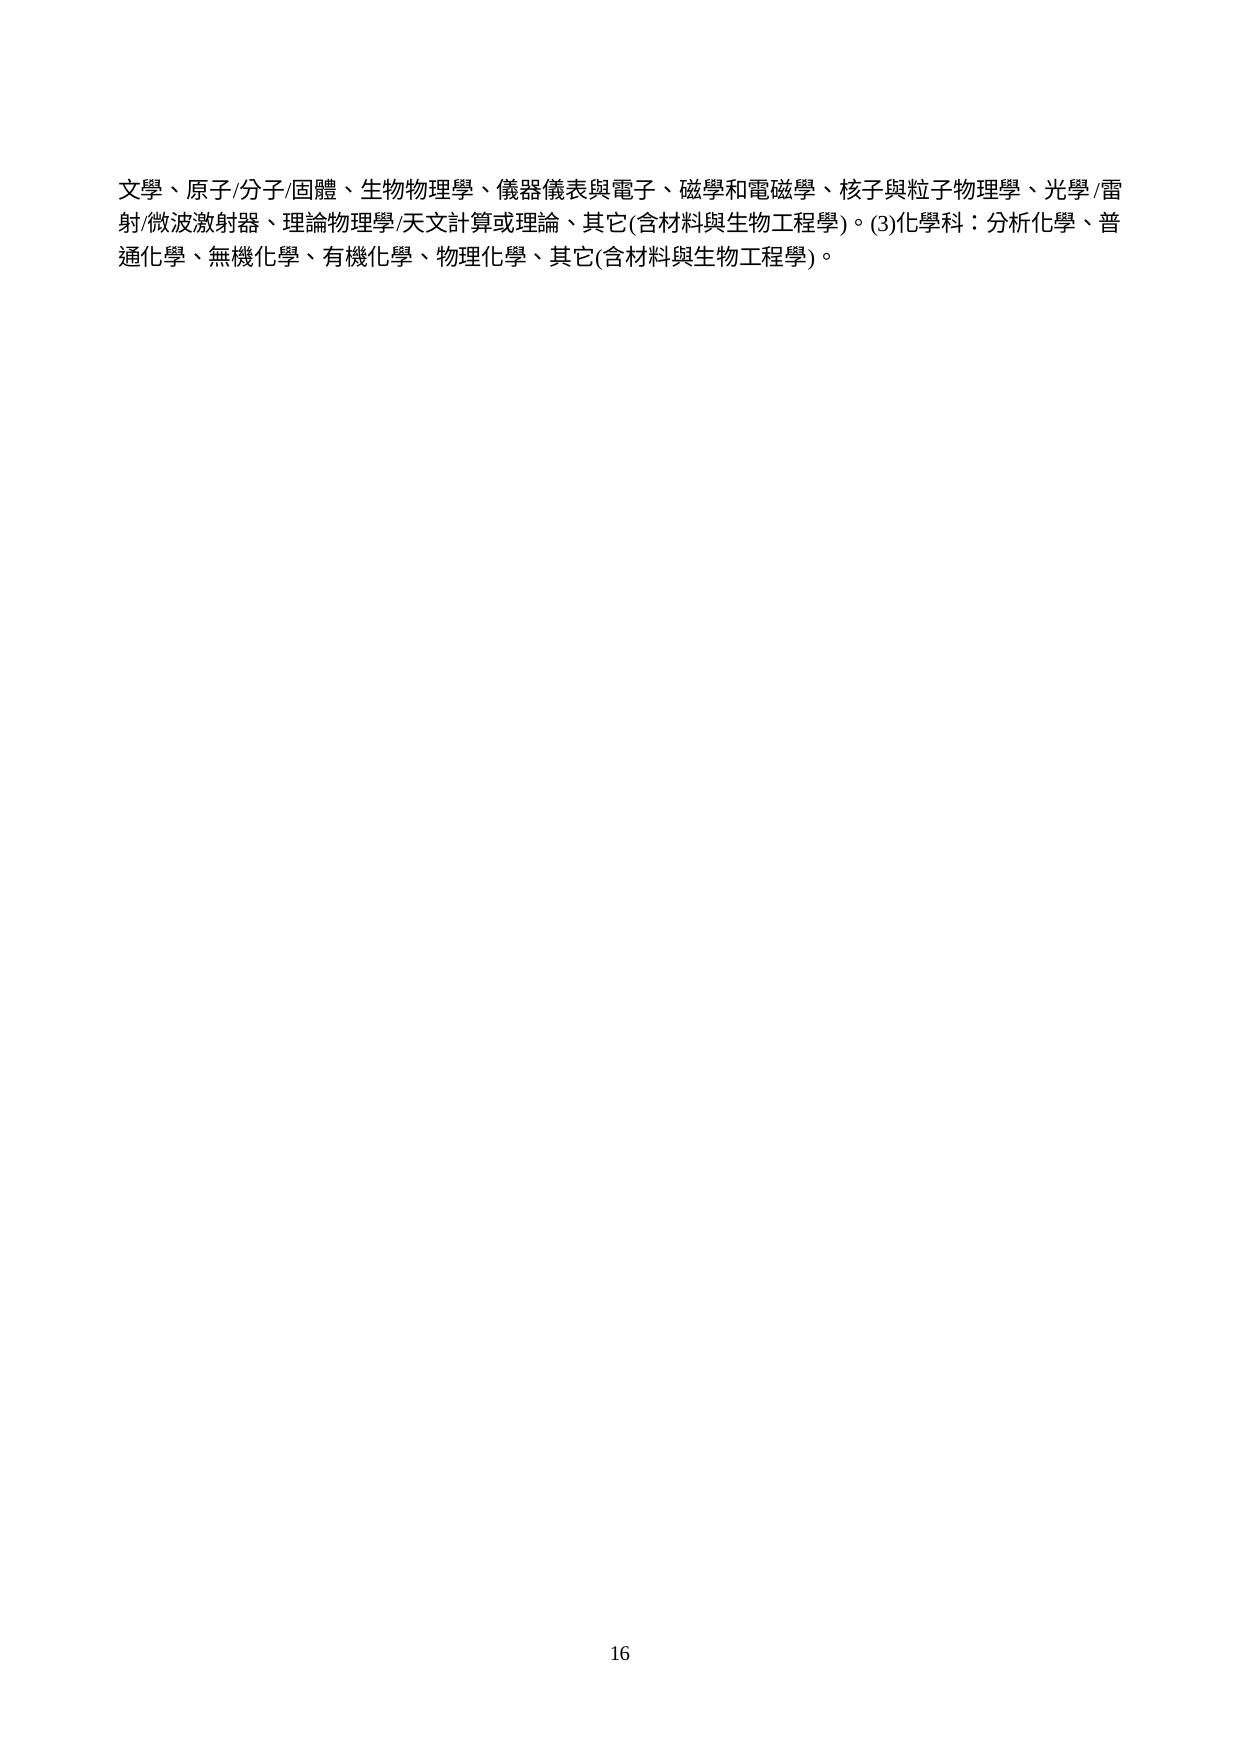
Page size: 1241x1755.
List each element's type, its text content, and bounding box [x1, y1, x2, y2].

text 文學、原子/分子/固體、生物物理學、儀器儀表與電子、磁學和電磁學、核子與粒子物理學、光學/雷射/微波激射器、理論物理學/天文計算或理論、其它(含材料與生物工程學)。(3)化學科：分析化學、普通化學、無機化學、有機化學、物理化學、其它(含材料與生物工程學)。 [118, 172, 1123, 272]
